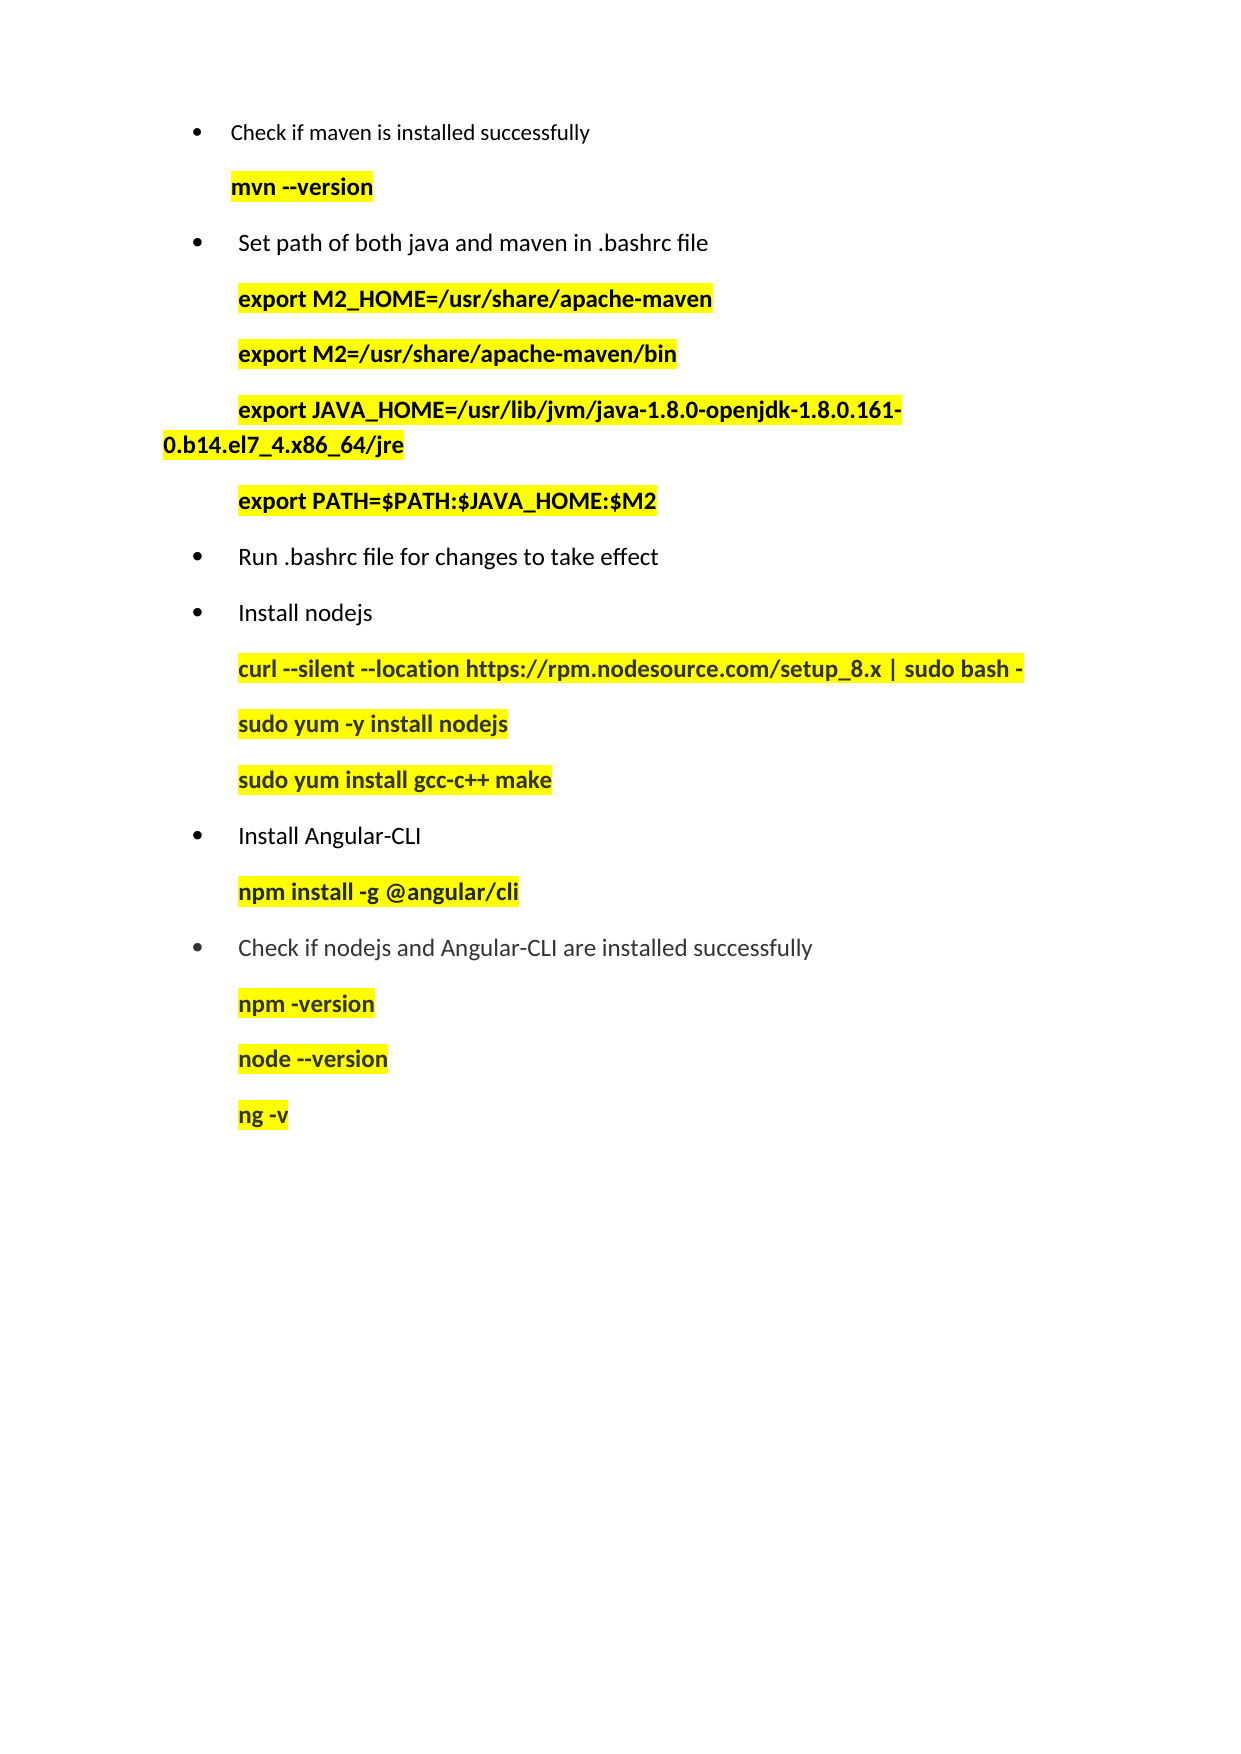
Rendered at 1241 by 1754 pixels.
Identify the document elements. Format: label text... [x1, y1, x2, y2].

list Set path of both java and maven in .bashrc file [193, 227, 1122, 257]
text export M2=/usr/share/apache-maven/bin [163, 339, 1122, 369]
list Install nodejs [193, 597, 1122, 627]
text curl --silent --location https://rpm.nodesource.com/setup_8.x | sudo bash - [163, 653, 1122, 683]
text mvn --version [156, 171, 1122, 202]
text node --version [238, 1044, 1122, 1074]
text npm install -g @angular/cli [163, 876, 1122, 907]
list Check if maven is installed successfully [193, 118, 1122, 146]
list Check if nodejs and Angular-CLI are installed successfully [193, 932, 1122, 962]
text npm -version [238, 988, 1122, 1018]
text export M2_HOME=/usr/share/apache-maven [163, 283, 1122, 313]
text export PATH=$PATH:$JAVA_HOME:$M2 [163, 485, 1122, 516]
list Install Angular-CLI [193, 820, 1122, 851]
text ng -v [238, 1099, 1122, 1130]
text sudo yum -y install nodejs [163, 709, 1122, 739]
text export JAVA_HOME=/usr/lib/jvm/java-1.8.0-openjdk-1.8.0.161-0.b14.el7_4.x86_64/jre [163, 394, 1122, 460]
text sudo yum install gcc-c++ make [163, 764, 1122, 795]
list Run .bashrc file for changes to take effect [193, 541, 1122, 572]
